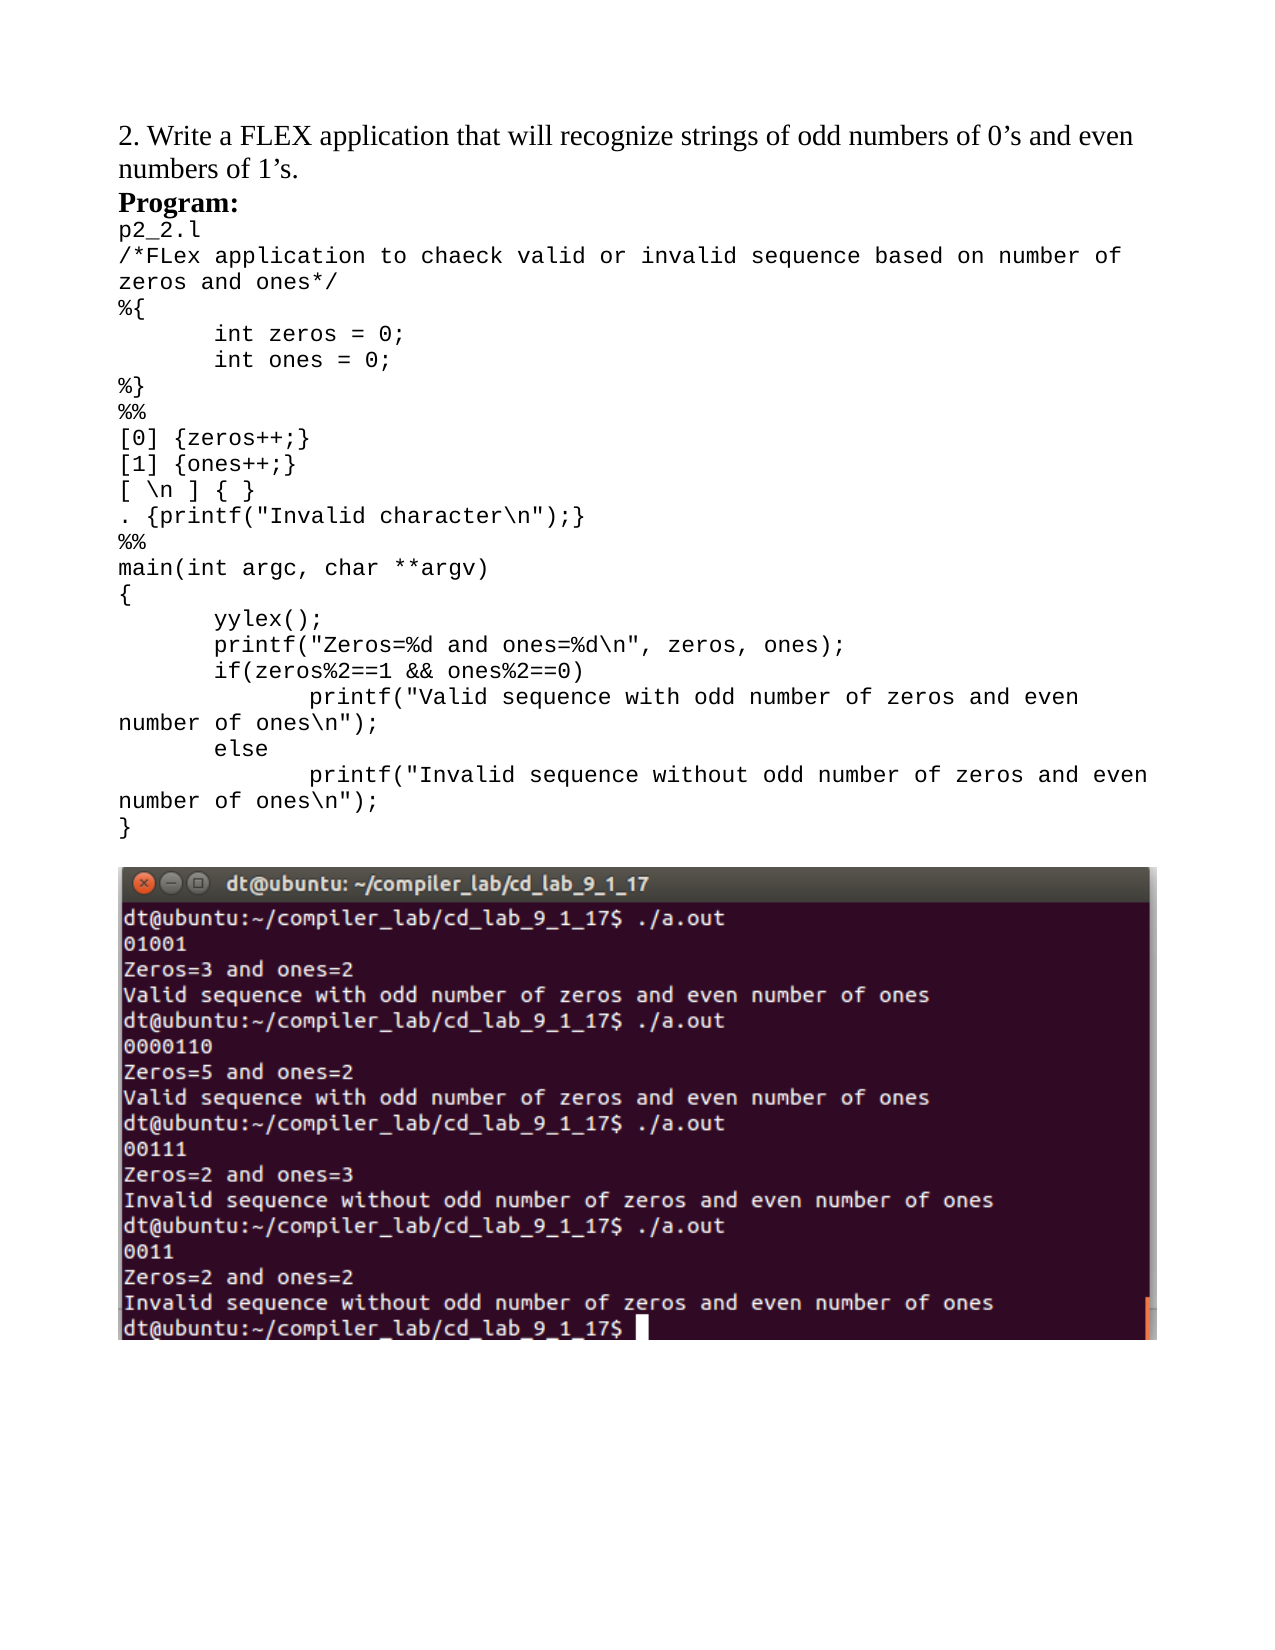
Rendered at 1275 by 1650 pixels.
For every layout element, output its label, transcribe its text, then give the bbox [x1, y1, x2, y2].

text yylex(); [118, 608, 1157, 634]
text 2. Write a FLEX application that will recognize strings of odd numbers of 0’s and even numbers of 1’s. [118, 118, 1157, 185]
text { [118, 582, 1157, 608]
text %} [118, 374, 1157, 400]
text [0] {zeros++;} [118, 426, 1157, 452]
text main(int argc, char **argv) [118, 556, 1157, 582]
text %{ [118, 297, 1157, 322]
text Program: [118, 185, 1157, 219]
text %% [118, 400, 1157, 426]
text int ones = 0; [118, 348, 1157, 374]
text . {printf("Invalid character\n");} [118, 504, 1157, 530]
text /*FLex application to chaeck valid or invalid sequence based on number of zeros and ones*/ [118, 245, 1157, 297]
picture [118, 867, 1157, 1340]
text [ \n ] { } [118, 478, 1157, 504]
text p2_2.l [118, 219, 1157, 245]
text printf("Valid sequence with odd number of zeros and even number of ones\n"); [118, 686, 1157, 737]
text int zeros = 0; [118, 322, 1157, 348]
text if(zeros%2==1 && ones%2==0) [118, 660, 1157, 686]
text %% [118, 530, 1157, 556]
text [1] {ones++;} [118, 452, 1157, 478]
text printf("Zeros=%d and ones=%d\n", zeros, ones); [118, 634, 1157, 660]
text printf("Invalid sequence without odd number of zeros and even number of ones\n"); [118, 763, 1157, 815]
text } [118, 815, 1157, 841]
text else [118, 737, 1157, 763]
